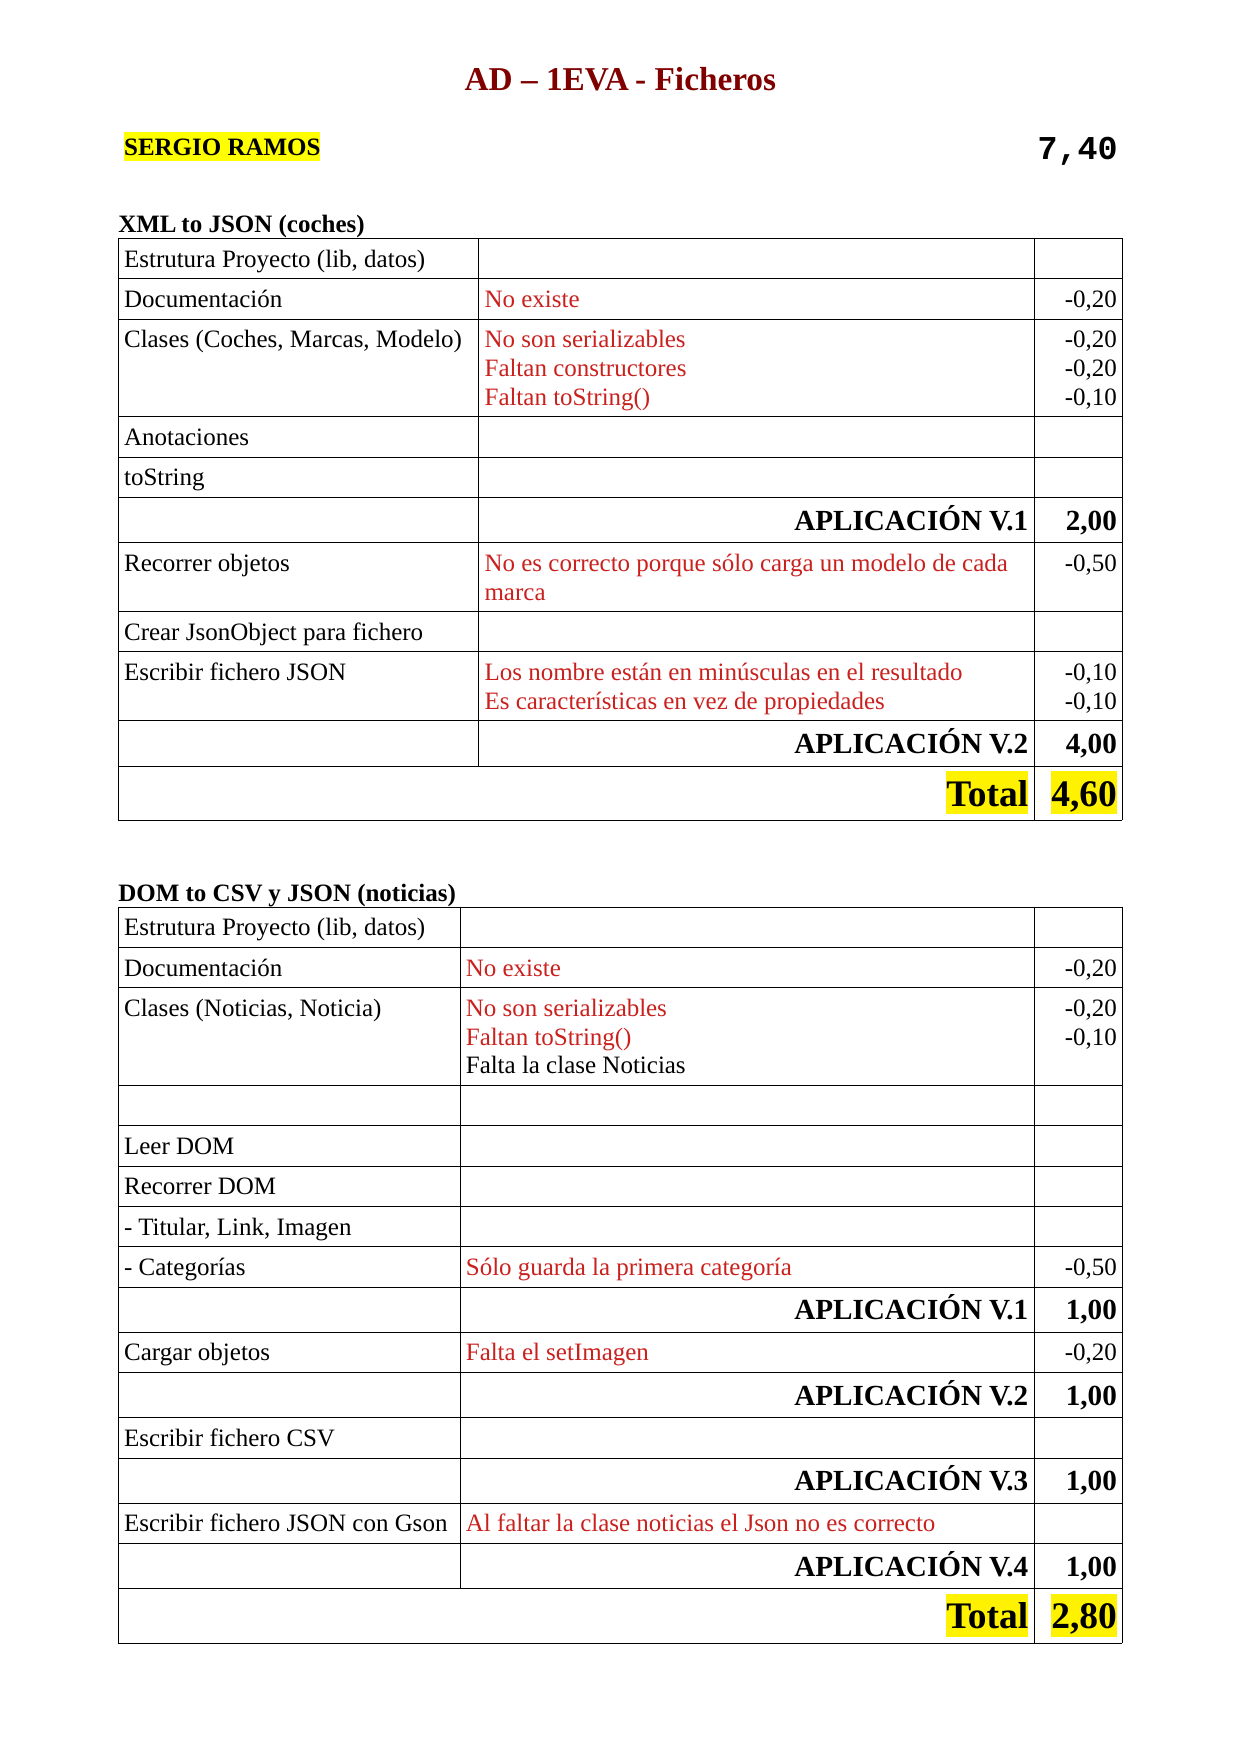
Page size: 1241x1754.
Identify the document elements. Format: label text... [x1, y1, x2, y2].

table_cell APLICACIÓN V.1 [461, 1288, 1034, 1332]
table_cell Cargar objetos [119, 1333, 460, 1372]
table_cell Los nombre están en minúsculas en el resultado Es características en vez de propiedades [479, 652, 1034, 720]
table_cell [479, 417, 1034, 457]
table_cell Anotaciones [119, 417, 478, 457]
table_cell - Categorías [119, 1247, 460, 1287]
table_cell [461, 1086, 1034, 1125]
table_header SERGIO RAMOS [118, 126, 974, 180]
table_cell 4,60 [1035, 767, 1122, 820]
table_cell No son serializables Faltan toString() Falta la clase Noticias [461, 988, 1034, 1085]
table_cell APLICACIÓN V.4 [461, 1544, 1034, 1588]
text AD – 1EVA - Ficheros [118, 59, 1122, 97]
table_cell Falta el setImagen [461, 1333, 1034, 1372]
table_cell [119, 721, 478, 766]
table_cell [1035, 1086, 1122, 1125]
table_cell [119, 1544, 460, 1588]
table_cell APLICACIÓN V.3 [461, 1459, 1034, 1502]
table_cell [119, 1086, 460, 1125]
table_cell Clases (Noticias, Noticia) [119, 988, 460, 1085]
table_cell Documentación [119, 948, 460, 987]
table_cell [479, 612, 1034, 651]
table_cell [1035, 1418, 1122, 1457]
table_header [479, 239, 1034, 278]
text XML to JSON (coches) [118, 209, 1122, 238]
table_header [1035, 908, 1122, 947]
table_cell Escribir fichero JSON [119, 652, 478, 720]
table_cell 1,00 [1035, 1288, 1122, 1332]
table_cell [119, 1373, 460, 1417]
table_cell No son serializables Faltan constructores Faltan toString() [479, 320, 1034, 416]
table_cell Crear JsonObject para fichero [119, 612, 478, 651]
table_cell Recorrer objetos [119, 543, 478, 611]
table_cell Total [119, 767, 1034, 820]
table_cell [1035, 1504, 1122, 1543]
table_cell Escribir fichero JSON con Gson [119, 1504, 460, 1543]
table_cell [119, 498, 478, 542]
table_cell [119, 1459, 460, 1502]
table_cell [1035, 612, 1122, 651]
table_cell Clases (Coches, Marcas, Modelo) [119, 320, 478, 416]
table_cell 1,00 [1035, 1544, 1122, 1588]
table_cell toString [119, 458, 478, 497]
table_cell 1,00 [1035, 1459, 1122, 1502]
text DOM to CSV y JSON (noticias) [118, 878, 1122, 907]
table_cell -0,20 [1035, 1333, 1122, 1372]
table_cell No es correcto porque sólo carga un modelo de cada marca [479, 543, 1034, 611]
table_cell 4,00 [1035, 721, 1122, 766]
table_header [461, 908, 1034, 947]
table_cell -0,20 [1035, 279, 1122, 318]
table_cell [461, 1207, 1034, 1246]
table_cell Al faltar la clase noticias el Json no es correcto [461, 1504, 1034, 1543]
table_cell 1,00 [1035, 1373, 1122, 1417]
table_cell [461, 1167, 1034, 1206]
table_cell [479, 458, 1034, 497]
table_cell -0,50 [1035, 1247, 1122, 1287]
table_cell -0,10 -0,10 [1035, 652, 1122, 720]
table_cell [1035, 458, 1122, 497]
table_cell APLICACIÓN V.2 [461, 1373, 1034, 1417]
table_header Estrutura Proyecto (lib, datos) [119, 239, 478, 278]
table_cell [1035, 1126, 1122, 1166]
table_cell [1035, 417, 1122, 457]
table_header [1035, 239, 1122, 278]
table_cell 2,80 [1035, 1589, 1122, 1643]
table_cell 2,00 [1035, 498, 1122, 542]
table_cell Leer DOM [119, 1126, 460, 1166]
table_cell No existe [479, 279, 1034, 318]
table_cell -0,20 -0,10 [1035, 988, 1122, 1085]
table_cell - Titular, Link, Imagen [119, 1207, 460, 1246]
table_cell APLICACIÓN V.2 [479, 721, 1034, 766]
table_cell [1035, 1207, 1122, 1246]
table_cell Documentación [119, 279, 478, 318]
table_cell Sólo guarda la primera categoría [461, 1247, 1034, 1287]
table_cell -0,50 [1035, 543, 1122, 611]
table_header 7,40 [974, 126, 1123, 180]
table_cell [461, 1126, 1034, 1166]
table_cell -0,20 -0,20 -0,10 [1035, 320, 1122, 416]
table_cell APLICACIÓN V.1 [479, 498, 1034, 542]
table_cell -0,20 [1035, 948, 1122, 987]
table_cell No existe [461, 948, 1034, 987]
table_cell [461, 1418, 1034, 1457]
table_cell [119, 1288, 460, 1332]
table_cell Total [119, 1589, 1034, 1643]
table_header Estrutura Proyecto (lib, datos) [119, 908, 460, 947]
table_cell Recorrer DOM [119, 1167, 460, 1206]
table_cell [1035, 1167, 1122, 1206]
table_cell Escribir fichero CSV [119, 1418, 460, 1457]
